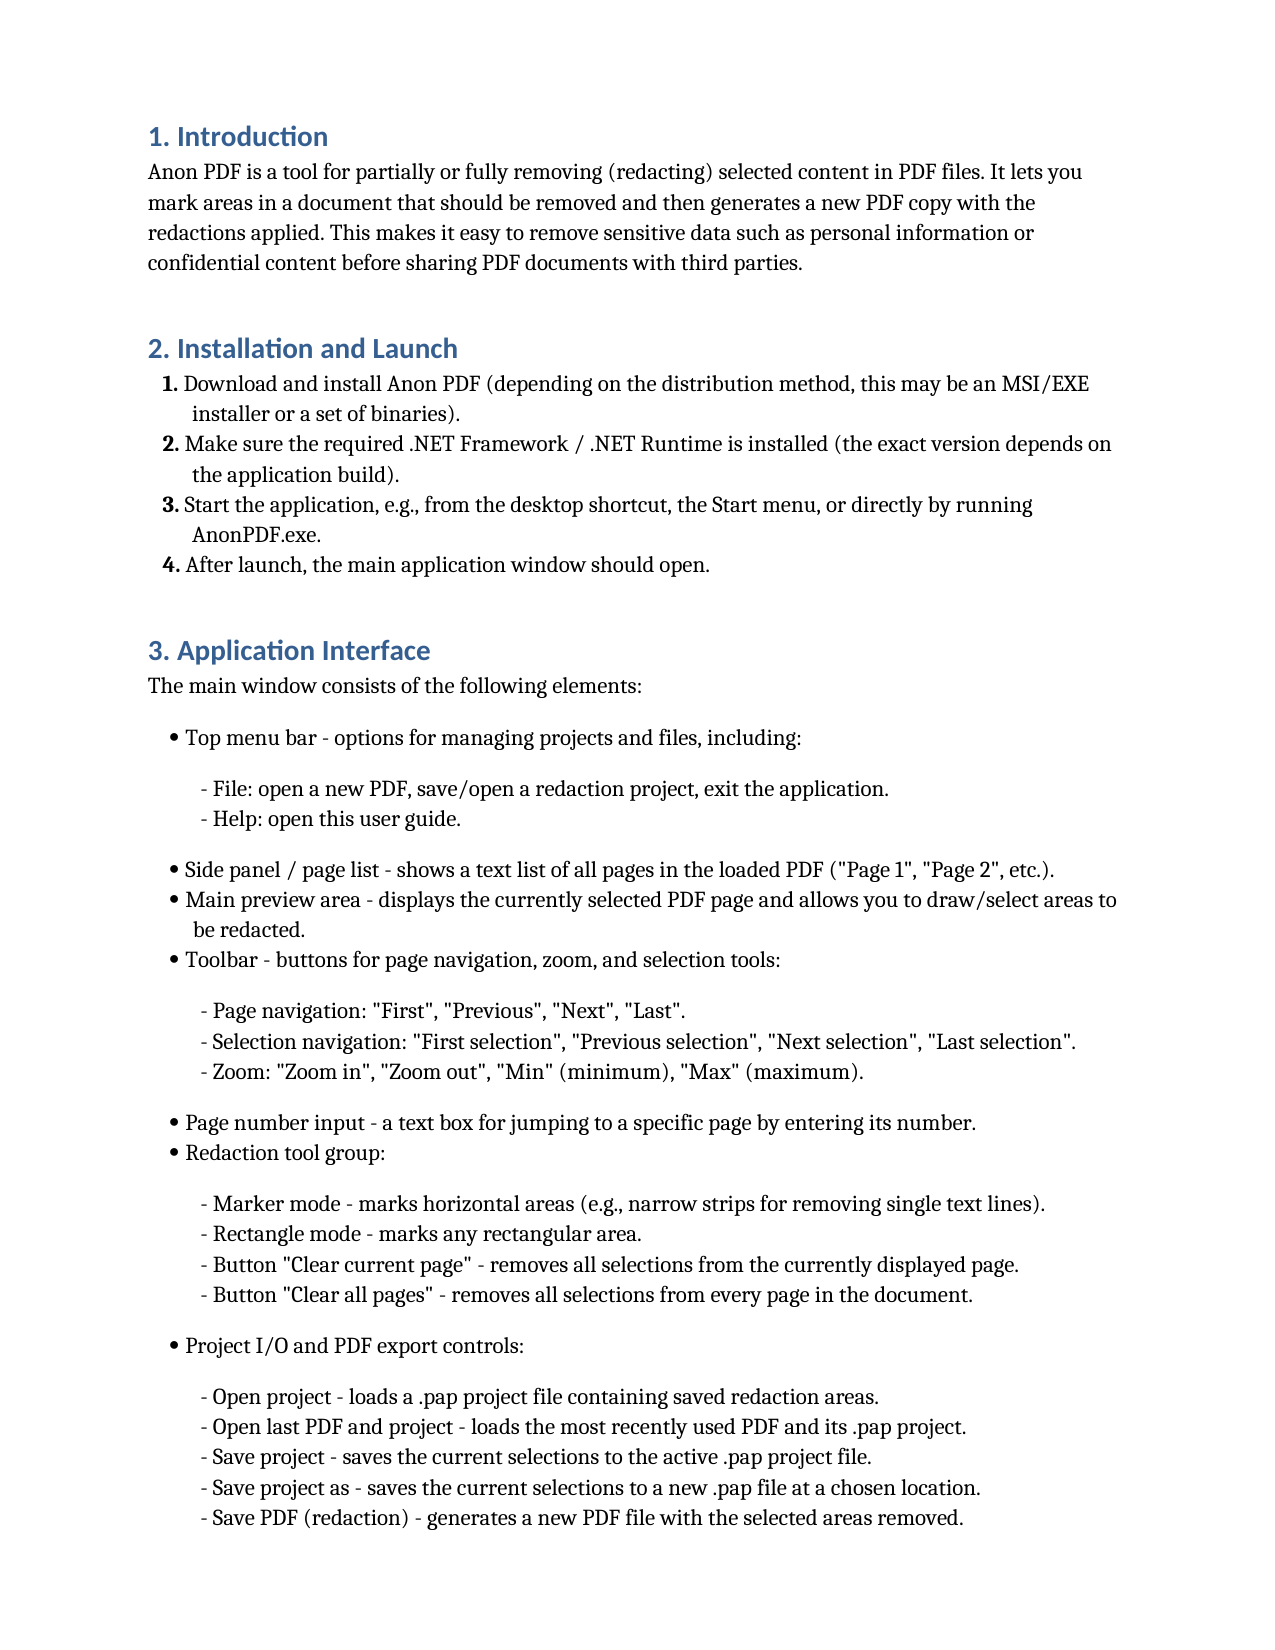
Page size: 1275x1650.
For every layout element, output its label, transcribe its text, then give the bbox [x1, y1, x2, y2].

list - Marker mode - marks horizontal areas (e.g., narrow strips for removing single text lines). [200, 1191, 1127, 1217]
list Project I/O and PDF export controls: [170, 1333, 1127, 1359]
list 3. Start the application, e.g., from the desktop shortcut, the Start menu, or directly by running AnonPDF.exe. [162, 492, 1127, 548]
list - Open last PDF and project - loads the most recently used PDF and its .pap project. [200, 1414, 1127, 1440]
list 2. Make sure the required .NET Framework / .NET Runtime is installed (the exact version depends on the application build). [162, 431, 1127, 488]
list - Save PDF (redaction) - generates a new PDF file with the selected areas removed. [200, 1504, 1127, 1531]
list 4. After launch, the main application window should open. [162, 552, 1127, 578]
list - Button "Clear all pages" - removes all selections from every page in the document. [200, 1282, 1127, 1308]
list Page number input - a text box for jumping to a specific page by entering its number. [170, 1110, 1127, 1136]
list - Zoom: "Zoom in", "Zoom out", "Min" (minimum), "Max" (maximum). [200, 1059, 1127, 1085]
list 1. Download and install Anon PDF (depending on the distribution method, this may be an MSI/EXE installer or a set of binaries). [162, 371, 1127, 427]
list Side panel / page list - shows a text list of all pages in the loaded PDF ("Page 1", "Page 2", etc.). [170, 857, 1127, 883]
text Anon PDF is a tool for partially or fully removing (redacting) selected content in PDF files. It lets you mark areas in a document that should be removed and then generates a new PDF copy with the redactions applied. This makes it easy to remove sensitive data such as personal information or confidential content before sharing PDF documents with third parties. [148, 159, 1127, 276]
subtitle 3. Application Interface [148, 632, 1127, 668]
list Main preview area - displays the currently selected PDF page and allows you to draw/select areas to be redacted. [170, 887, 1127, 943]
text The main window consists of the following elements: [148, 673, 1127, 699]
list Redaction tool group: [170, 1140, 1127, 1166]
subtitle 2. Installation and Launch [148, 330, 1127, 366]
list - Rectangle mode - marks any rectangular area. [200, 1221, 1127, 1247]
subtitle 1. Introduction [148, 118, 1127, 154]
list Toolbar - buttons for page navigation, zoom, and selection tools: [170, 947, 1127, 973]
list - Page navigation: "First", "Previous", "Next", "Last". [200, 998, 1127, 1024]
list - Open project - loads a .pap project file containing saved redaction areas. [200, 1384, 1127, 1410]
list Top menu bar - options for managing projects and files, including: [170, 724, 1127, 751]
list - File: open a new PDF, save/open a redaction project, exit the application. [200, 775, 1127, 802]
list - Help: open this user guide. [200, 806, 1127, 832]
list - Save project - saves the current selections to the active .pap project file. [200, 1444, 1127, 1470]
list - Save project as - saves the current selections to a new .pap file at a chosen location. [200, 1474, 1127, 1501]
list - Selection navigation: "First selection", "Previous selection", "Next selection", "Last selection". [200, 1028, 1127, 1055]
list - Button "Clear current page" - removes all selections from the currently displayed page. [200, 1251, 1127, 1278]
